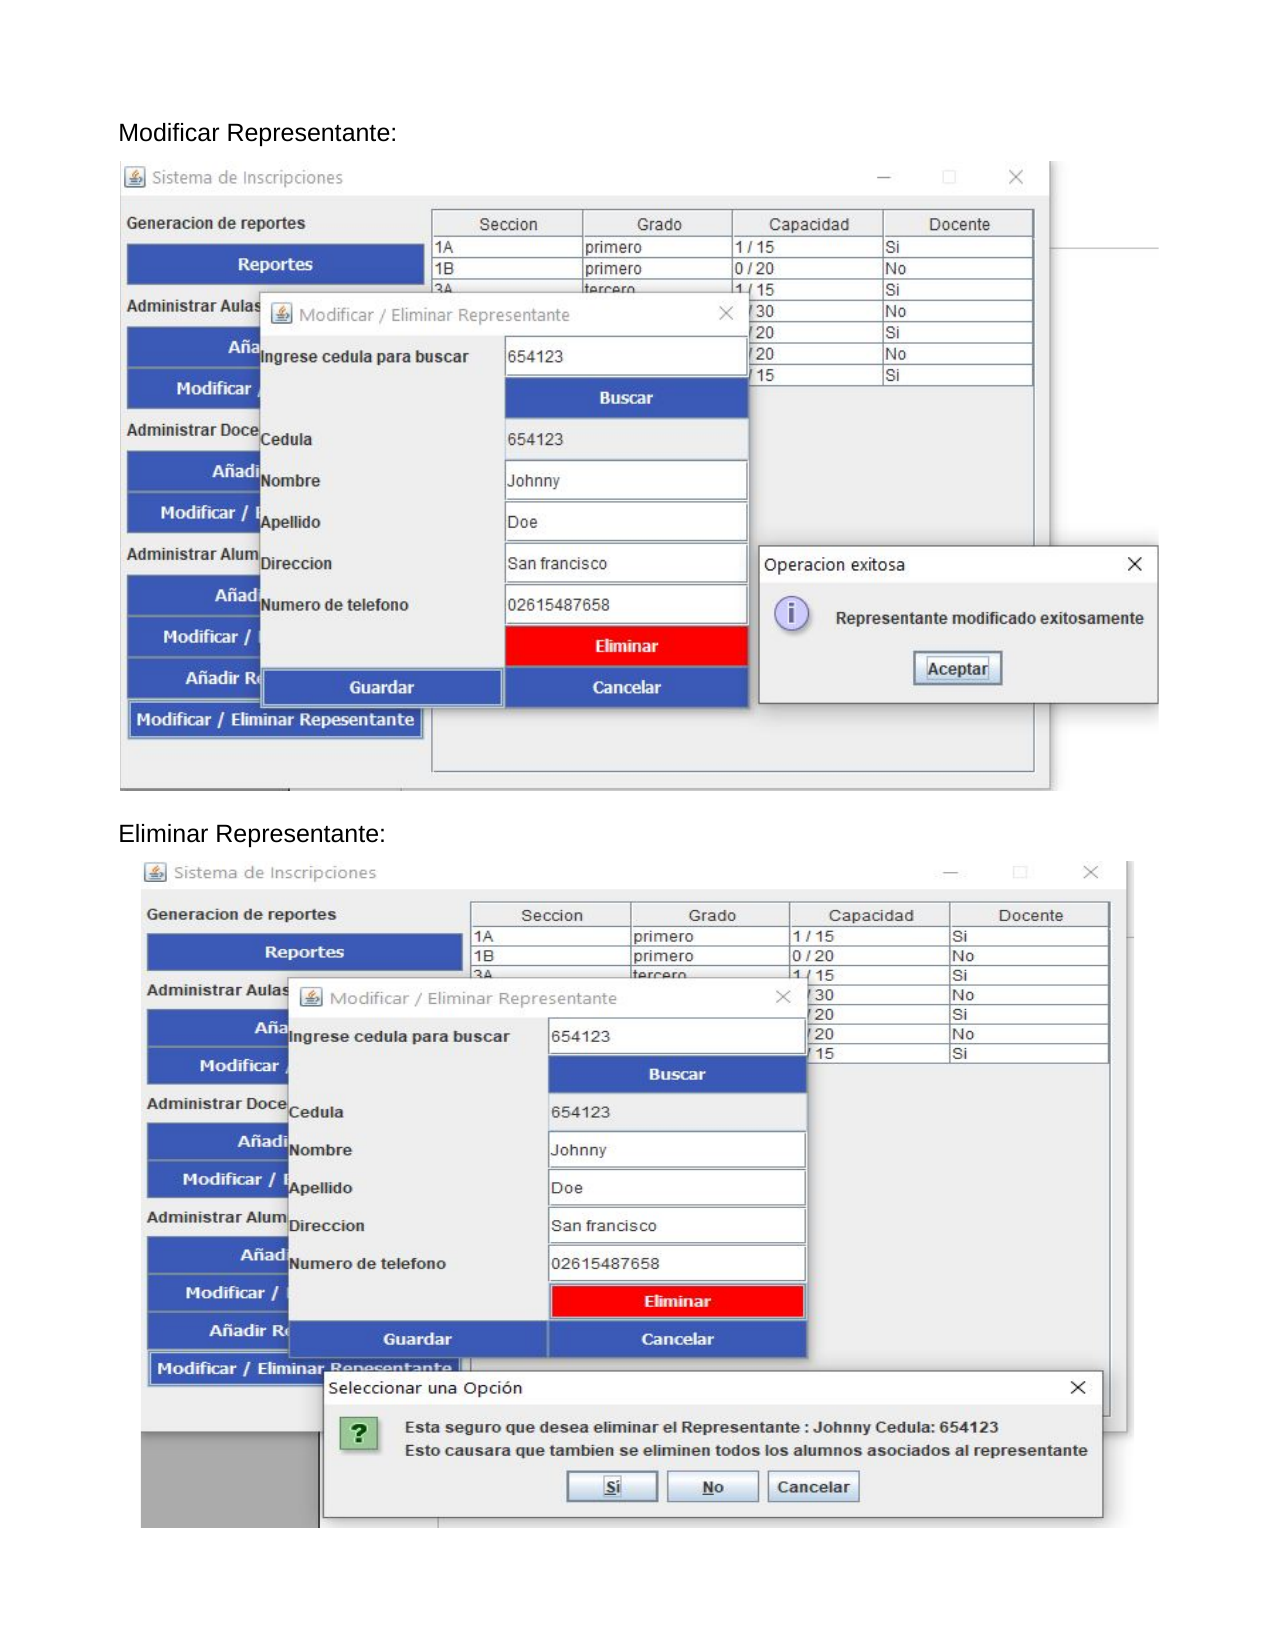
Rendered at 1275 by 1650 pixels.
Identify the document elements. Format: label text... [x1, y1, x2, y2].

picture [140, 861, 1135, 1528]
text Eliminar Representante: [118, 819, 1157, 848]
text Modificar Representante: [118, 118, 1157, 147]
picture [120, 161, 1159, 791]
